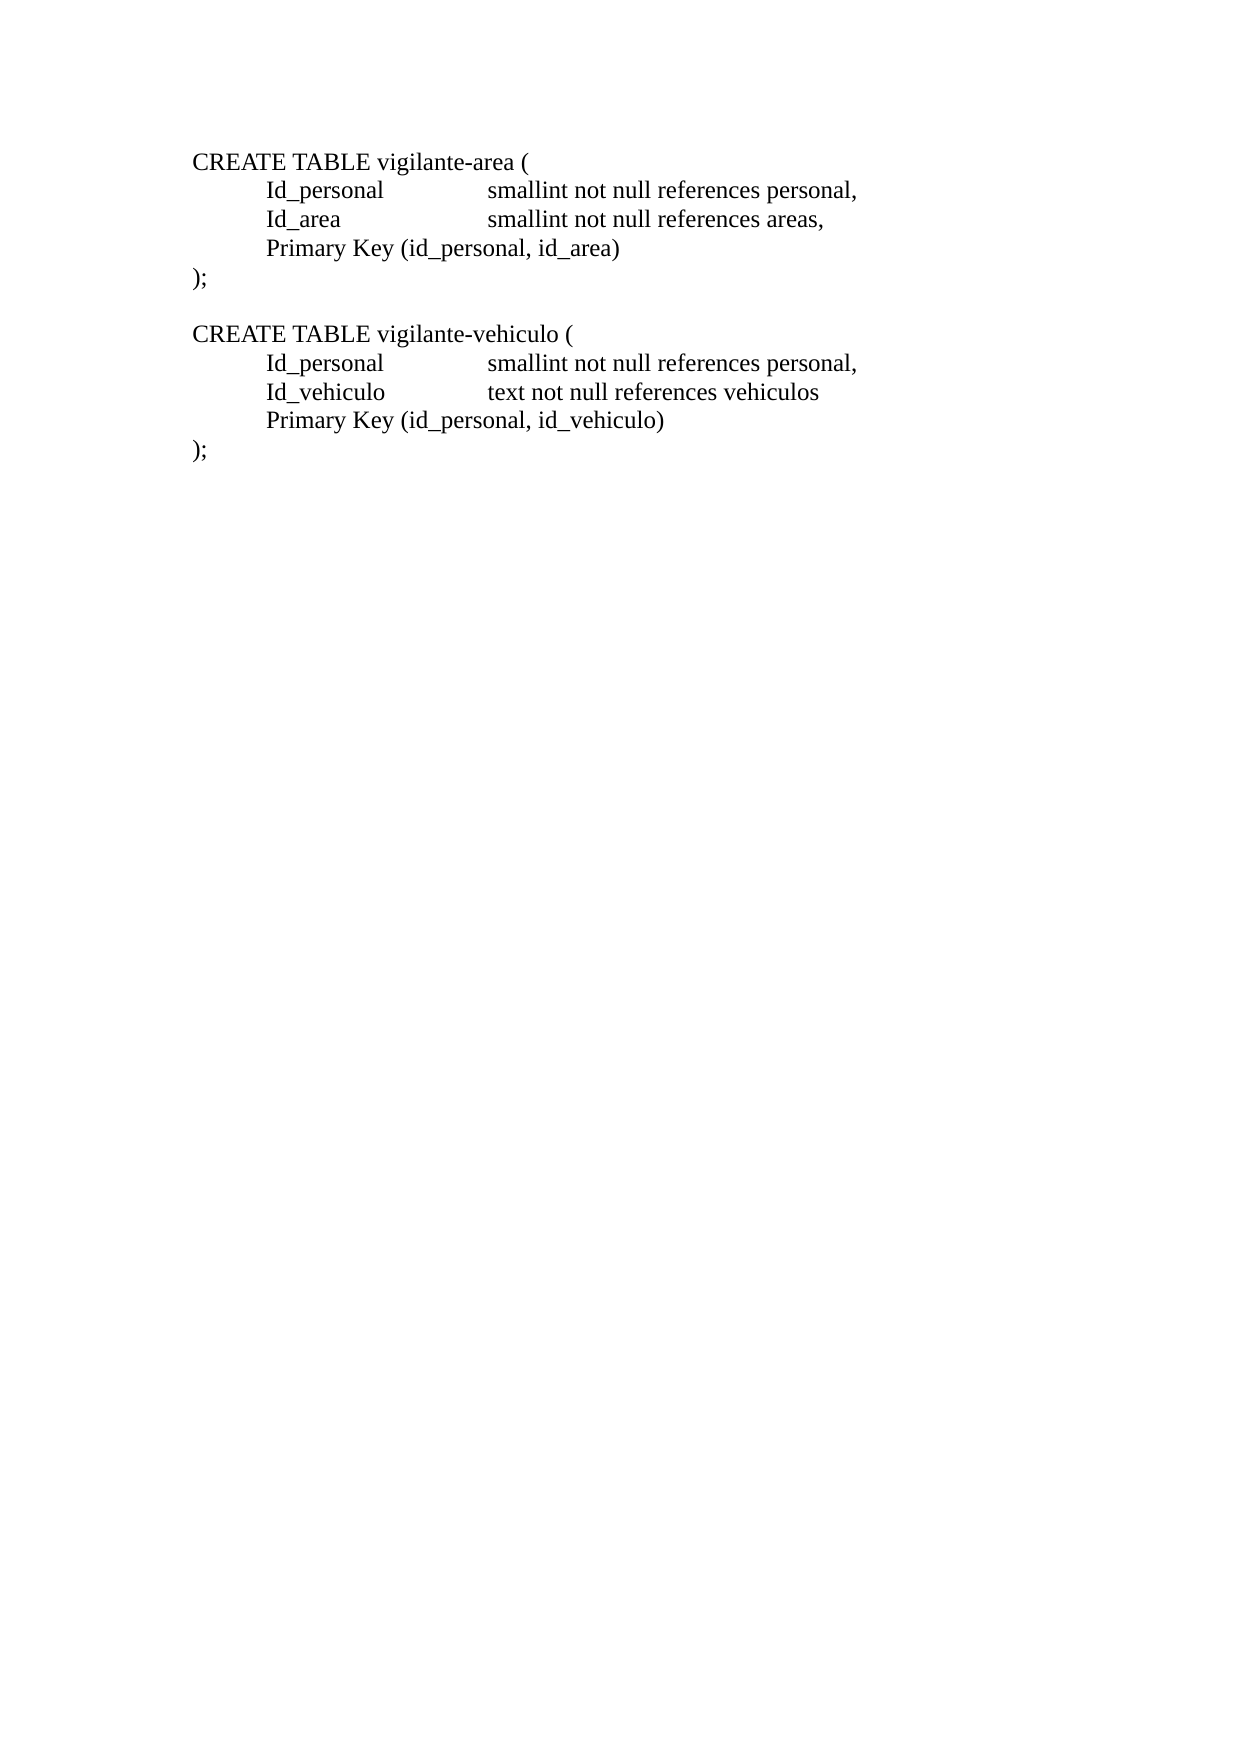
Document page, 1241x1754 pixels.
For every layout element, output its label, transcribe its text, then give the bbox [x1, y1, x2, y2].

text ); [118, 434, 1122, 463]
text Id_personal smallint not null references personal, [118, 176, 1122, 204]
text Id_vehiculo text not null references vehiculos [118, 377, 1122, 406]
text ); [118, 262, 1122, 291]
text Primary Key (id_personal, id_area) [118, 233, 1122, 262]
text Id_personal smallint not null references personal, [118, 348, 1122, 377]
text CREATE TABLE vigilante-vehiculo ( [118, 319, 1122, 348]
text CREATE TABLE vigilante-area ( [118, 147, 1122, 176]
text Id_area smallint not null references areas, [118, 204, 1122, 233]
text Primary Key (id_personal, id_vehiculo) [118, 406, 1122, 434]
